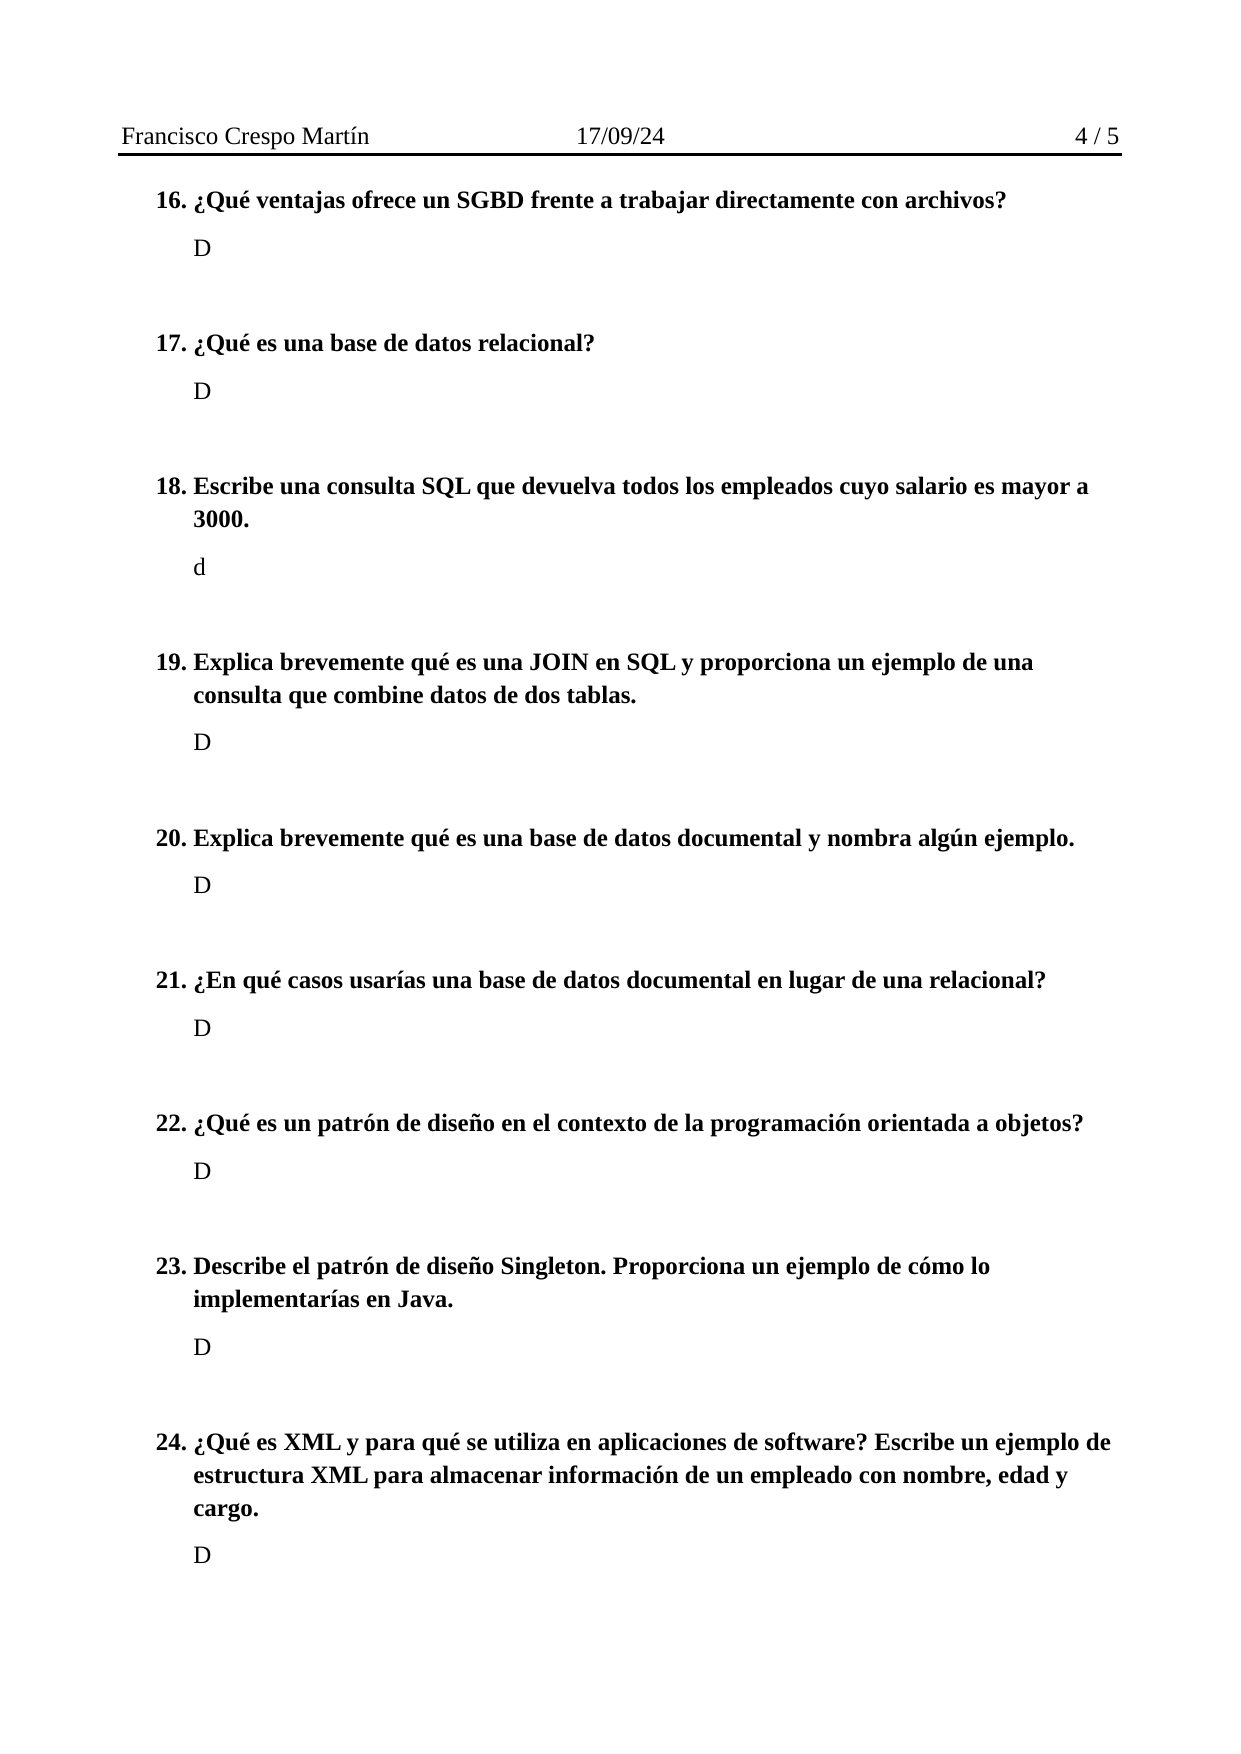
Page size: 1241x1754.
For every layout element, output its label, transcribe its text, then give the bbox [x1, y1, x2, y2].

list Escribe una consulta SQL que devuelva todos los empleados cuyo salario es mayor a 3000. [156, 471, 1122, 533]
list Explica brevemente qué es una JOIN en SQL y proporciona un ejemplo de una consulta que combine datos de dos tablas. [156, 647, 1122, 708]
list ¿Qué es un patrón de diseño en el contexto de la programación orientada a objetos? [156, 1108, 1122, 1137]
list ¿Qué ventajas ofrece un SGBD frente a trabajar directamente con archivos? [156, 185, 1122, 214]
list ¿Qué es una base de datos relacional? [156, 328, 1122, 357]
list Describe el patrón de diseño Singleton. Proporciona un ejemplo de cómo lo implementarías en Java. [156, 1251, 1122, 1313]
list d [156, 552, 1122, 580]
list D [156, 870, 1122, 899]
list D [156, 1332, 1122, 1360]
list D [156, 727, 1122, 756]
list D [156, 1156, 1122, 1184]
list D [156, 376, 1122, 404]
list D [156, 1013, 1122, 1042]
list ¿En qué casos usarías una base de datos documental en lugar de una relacional? [156, 965, 1122, 994]
list Explica brevemente qué es una base de datos documental y nombra algún ejemplo. [156, 823, 1122, 851]
list ¿Qué es XML y para qué se utiliza en aplicaciones de software? Escribe un ejemplo de estructura XML para almacenar información de un empleado con nombre, edad y cargo. [156, 1427, 1122, 1522]
list D [156, 1541, 1122, 1569]
list D [156, 233, 1122, 262]
